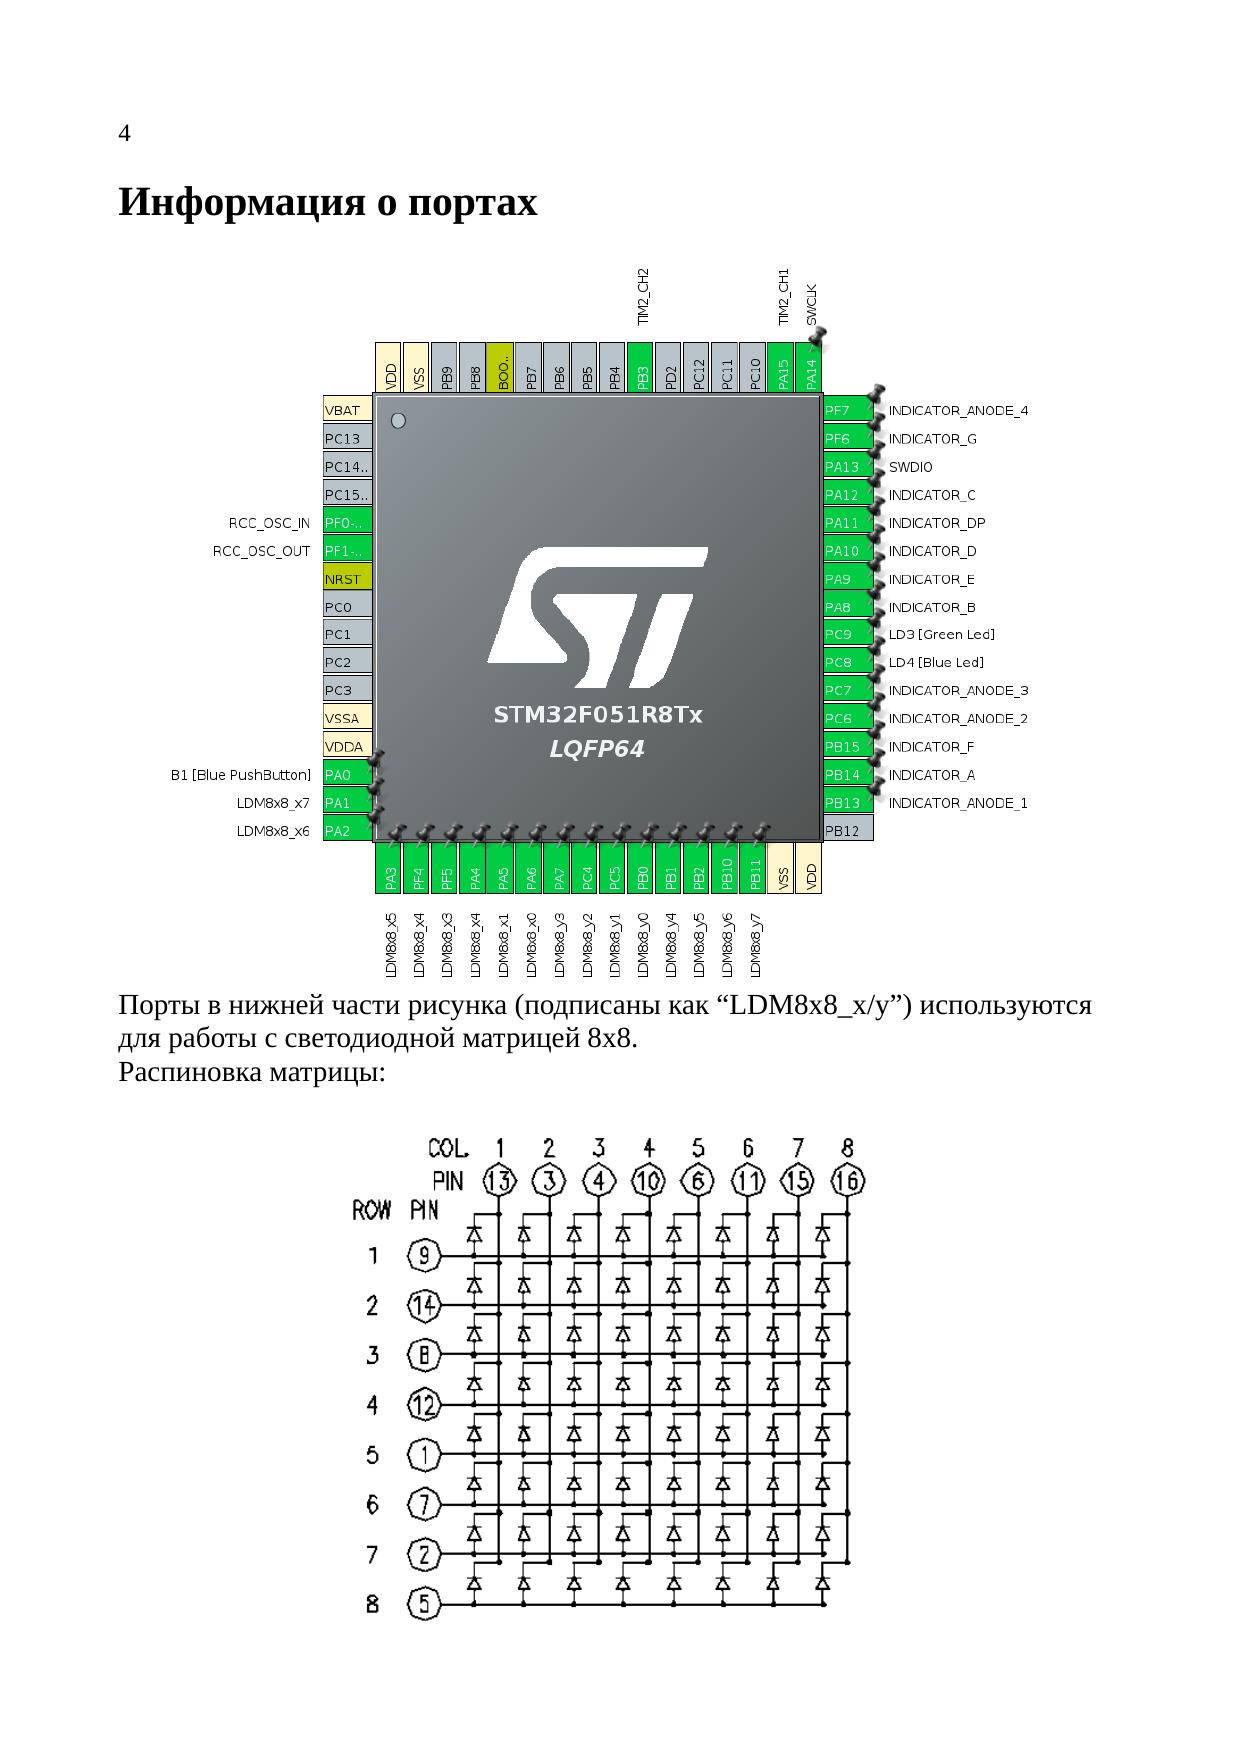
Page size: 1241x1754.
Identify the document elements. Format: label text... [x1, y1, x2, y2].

picture [102, 252, 1107, 987]
text Распиновка матрицы: [118, 1054, 1122, 1087]
text Порты в нижней части рисунка (подписаны как “LDM8x8_x/y”) используются для работы с светодиодной матрицей 8х8. [118, 225, 1122, 1054]
text Информация о портах [118, 177, 1122, 225]
picture [333, 1095, 895, 1648]
